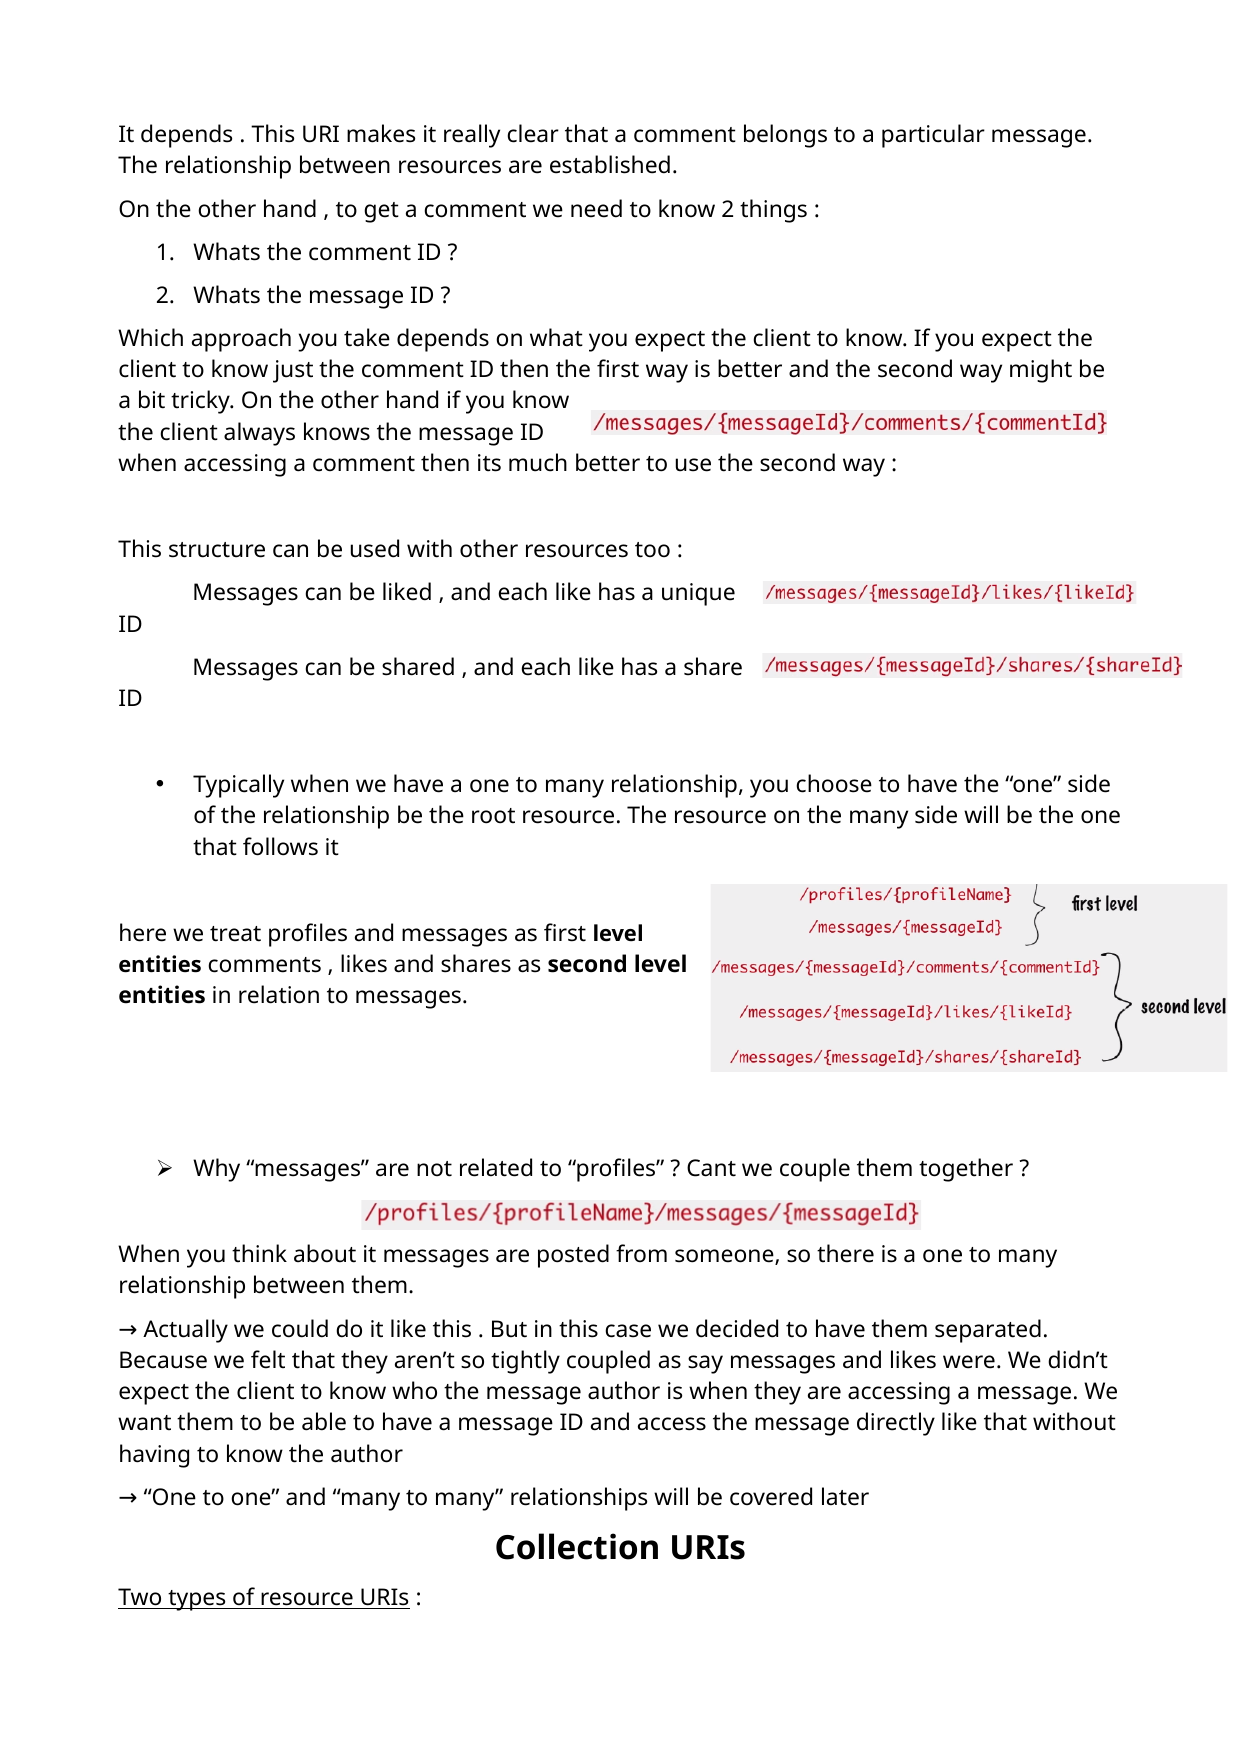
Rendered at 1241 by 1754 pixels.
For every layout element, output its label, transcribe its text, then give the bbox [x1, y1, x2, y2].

text Messages can be liked , and each like has a unique ID [118, 576, 1122, 639]
text Collection URIs [118, 1524, 1122, 1569]
list Typically when we have a one to many relationship, you choose to have the “one” side of the relationship be the root resource. The resource on the many side will be the one that follows it [156, 768, 1122, 862]
text Two types of resource URIs : [118, 1581, 1122, 1612]
picture [590, 410, 1107, 435]
text → Actually we could do it like this . But in this case we decided to have them separated. Because we felt that they aren’t so tightly coupled as say messages and likes were. We didn’t expect the client to know who the message author is when they are accessing a message. We want them to be able to have a message ID and access the message directly like that without having to know the author [118, 1312, 1122, 1469]
text Messages can be shared , and each like has a share ID [118, 651, 1122, 713]
picture [762, 581, 1137, 604]
text On the other hand , to get a comment we need to know 2 things : [118, 192, 1122, 224]
text This structure can be used with other resources too : [118, 533, 1122, 564]
picture [762, 653, 1183, 678]
text → “One to one” and “many to many” relationships will be covered later [118, 1481, 1122, 1512]
text When you think about it messages are posted from someone, so there is a one to many relationship between them. [118, 1238, 1122, 1301]
text It depends . This URI makes it really clear that a comment belongs to a particular message. The relationship between resources are established. [118, 118, 1122, 181]
list Why “messages” are not related to “profiles” ? Cant we couple them together ? [156, 1152, 1122, 1183]
text Which approach you take depends on what you expect the client to know. If you expect the client to know just the comment ID then the first way is better and the second way might be a bit tricky. On the other hand if you know the client always knows the message ID when accessing a comment then its much better to use the second way : [118, 322, 1122, 478]
text here we treat profiles and messages as first level entities comments , likes and shares as second level entities in relation to messages. [118, 917, 710, 1011]
picture [710, 884, 1228, 1072]
list Whats the message ID ? [156, 279, 1122, 310]
picture [361, 1200, 922, 1230]
list Whats the comment ID ? [156, 236, 1122, 267]
